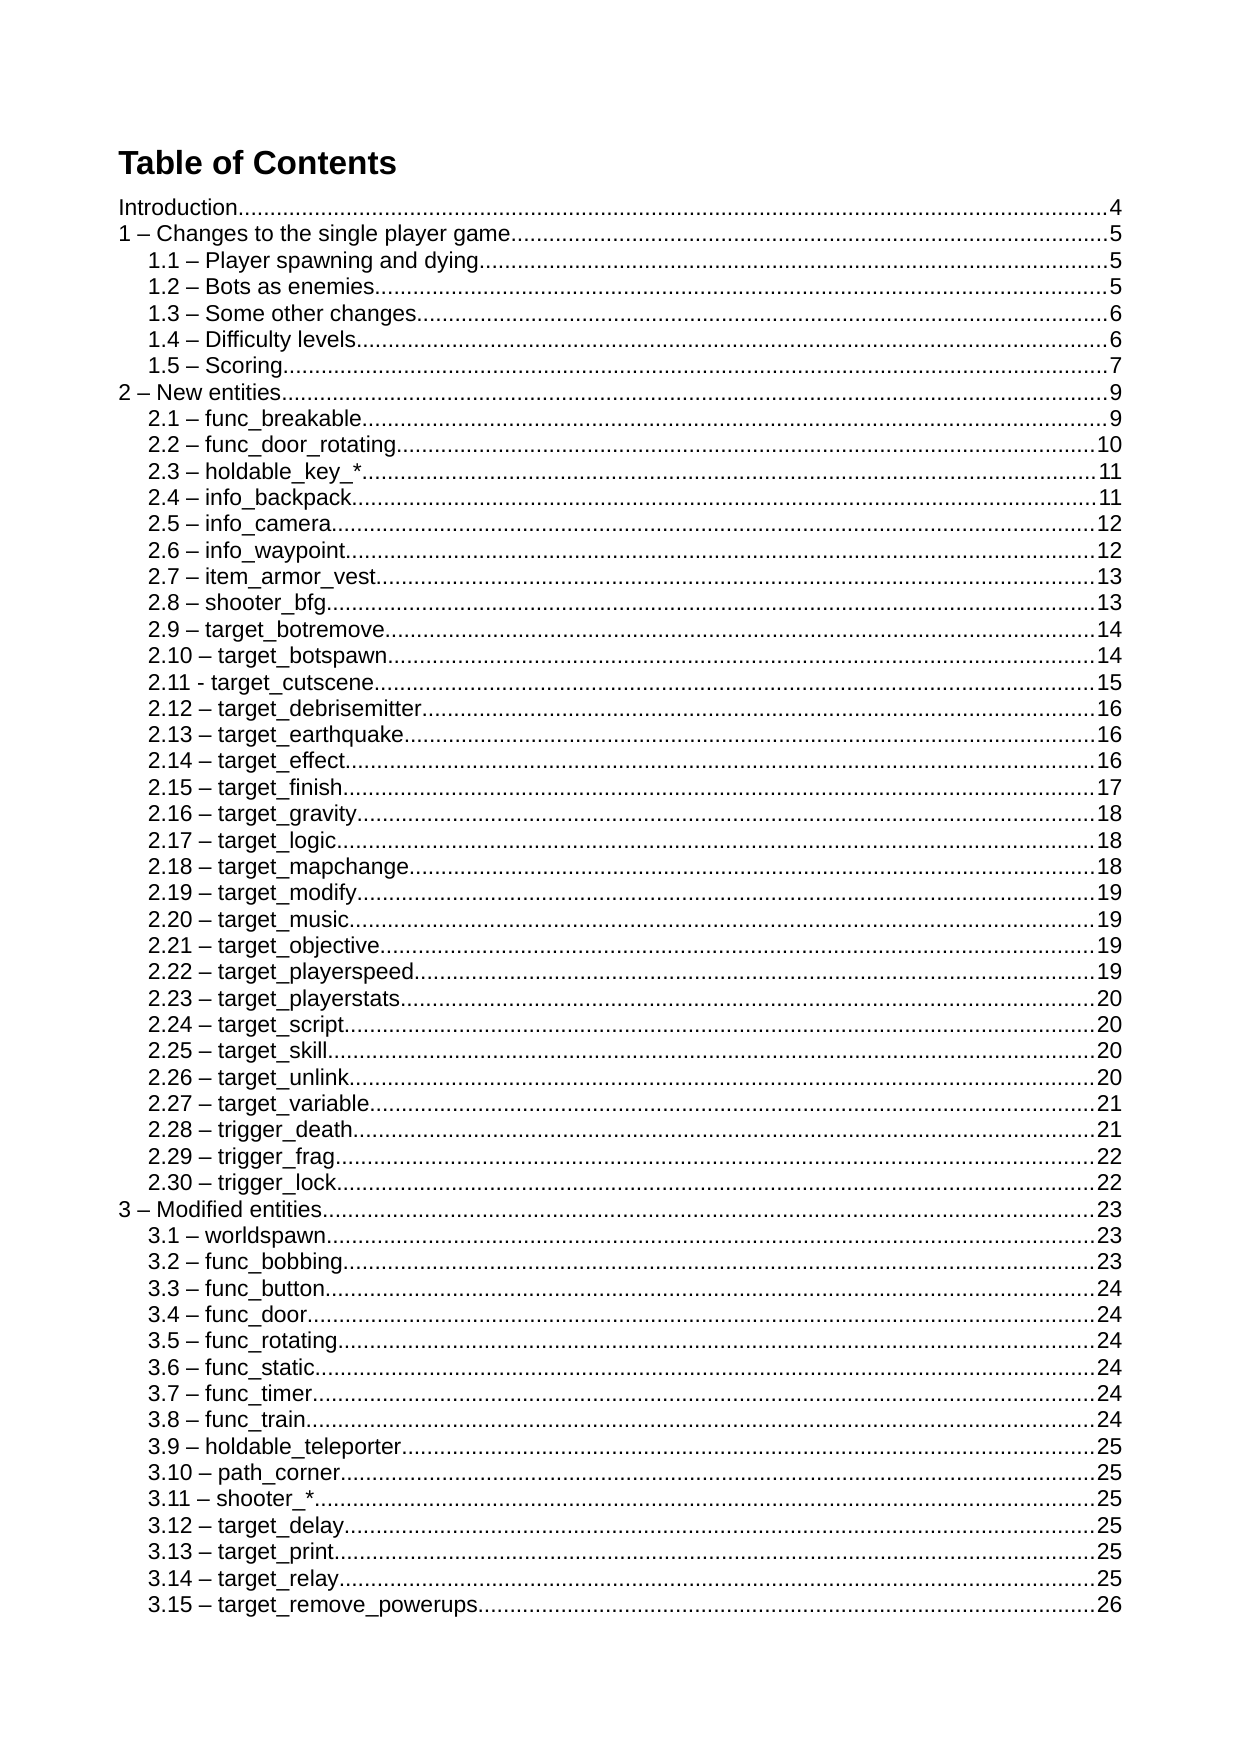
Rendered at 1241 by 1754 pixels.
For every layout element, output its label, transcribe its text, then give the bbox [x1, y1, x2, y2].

text 2.15 – target_finish 17 [148, 774, 1122, 800]
text 1.4 – Difficulty levels 6 [148, 326, 1122, 352]
text 2.19 – target_modify 19 [148, 879, 1122, 906]
text 2.22 – target_playerspeed 19 [148, 958, 1122, 985]
text 2.27 – target_variable 21 [148, 1090, 1122, 1116]
text 3.15 – target_remove_powerups 26 [148, 1591, 1122, 1617]
text 3.10 – path_corner 25 [148, 1459, 1122, 1485]
text 2 – New entities 9 [118, 378, 1122, 405]
text 3.11 – shooter_* 25 [148, 1485, 1122, 1512]
text 2.30 – trigger_lock 22 [148, 1169, 1122, 1196]
text 3.6 – func_static 24 [148, 1354, 1122, 1380]
text 2.14 – target_effect 16 [148, 747, 1122, 774]
text 2.13 – target_earthquake 16 [148, 721, 1122, 747]
text 3.13 – target_print 25 [148, 1538, 1122, 1564]
text 2.7 – item_armor_vest 13 [148, 563, 1122, 589]
text 2.24 – target_script 20 [148, 1011, 1122, 1037]
text 1.2 – Bots as enemies 5 [148, 273, 1122, 299]
text 1.3 – Some other changes 6 [148, 299, 1122, 326]
text 2.8 – shooter_bfg 13 [148, 589, 1122, 616]
text 3.7 – func_timer 24 [148, 1380, 1122, 1406]
text 3.2 – func_bobbing 23 [148, 1248, 1122, 1274]
text 2.4 – info_backpack 11 [148, 484, 1122, 510]
text 2.17 – target_logic 18 [148, 827, 1122, 853]
text 2.25 – target_skill 20 [148, 1037, 1122, 1064]
text 2.21 – target_objective 19 [148, 932, 1122, 958]
text 2.16 – target_gravity 18 [148, 800, 1122, 827]
text 2.11 - target_cutscene 15 [148, 668, 1122, 695]
text 2.26 – target_unlink 20 [148, 1064, 1122, 1090]
text 2.5 – info_camera 12 [148, 510, 1122, 537]
text 3.4 – func_door 24 [148, 1301, 1122, 1327]
text 2.10 – target_botspawn 14 [148, 642, 1122, 668]
text 1.1 – Player spawning and dying 5 [148, 247, 1122, 273]
text 3.3 – func_button 24 [148, 1274, 1122, 1301]
text 2.29 – trigger_frag 22 [148, 1143, 1122, 1169]
text 2.12 – target_debrisemitter 16 [148, 695, 1122, 721]
text 3.9 – holdable_teleporter 25 [148, 1433, 1122, 1459]
text 2.1 – func_breakable 9 [148, 405, 1122, 431]
text 2.9 – target_botremove 14 [148, 616, 1122, 642]
text 2.2 – func_door_rotating 10 [148, 431, 1122, 458]
text 2.3 – holdable_key_* 11 [148, 458, 1122, 484]
text 1.5 – Scoring 7 [148, 352, 1122, 378]
text 3 – Modified entities 23 [118, 1196, 1122, 1222]
text 3.14 – target_relay 25 [148, 1564, 1122, 1591]
text 1 – Changes to the single player game 5 [118, 220, 1122, 247]
text Introduction 4 [118, 194, 1122, 220]
text 2.23 – target_playerstats 20 [148, 985, 1122, 1011]
text 3.5 – func_rotating 24 [148, 1327, 1122, 1354]
text 3.8 – func_train 24 [148, 1406, 1122, 1433]
subtitle Table of Contents [118, 143, 1122, 182]
text 2.28 – trigger_death 21 [148, 1116, 1122, 1143]
text 3.12 – target_delay 25 [148, 1512, 1122, 1538]
text 2.20 – target_music 19 [148, 906, 1122, 932]
text 2.6 – info_waypoint 12 [148, 537, 1122, 563]
text 3.1 – worldspawn 23 [148, 1222, 1122, 1248]
text 2.18 – target_mapchange 18 [148, 853, 1122, 879]
